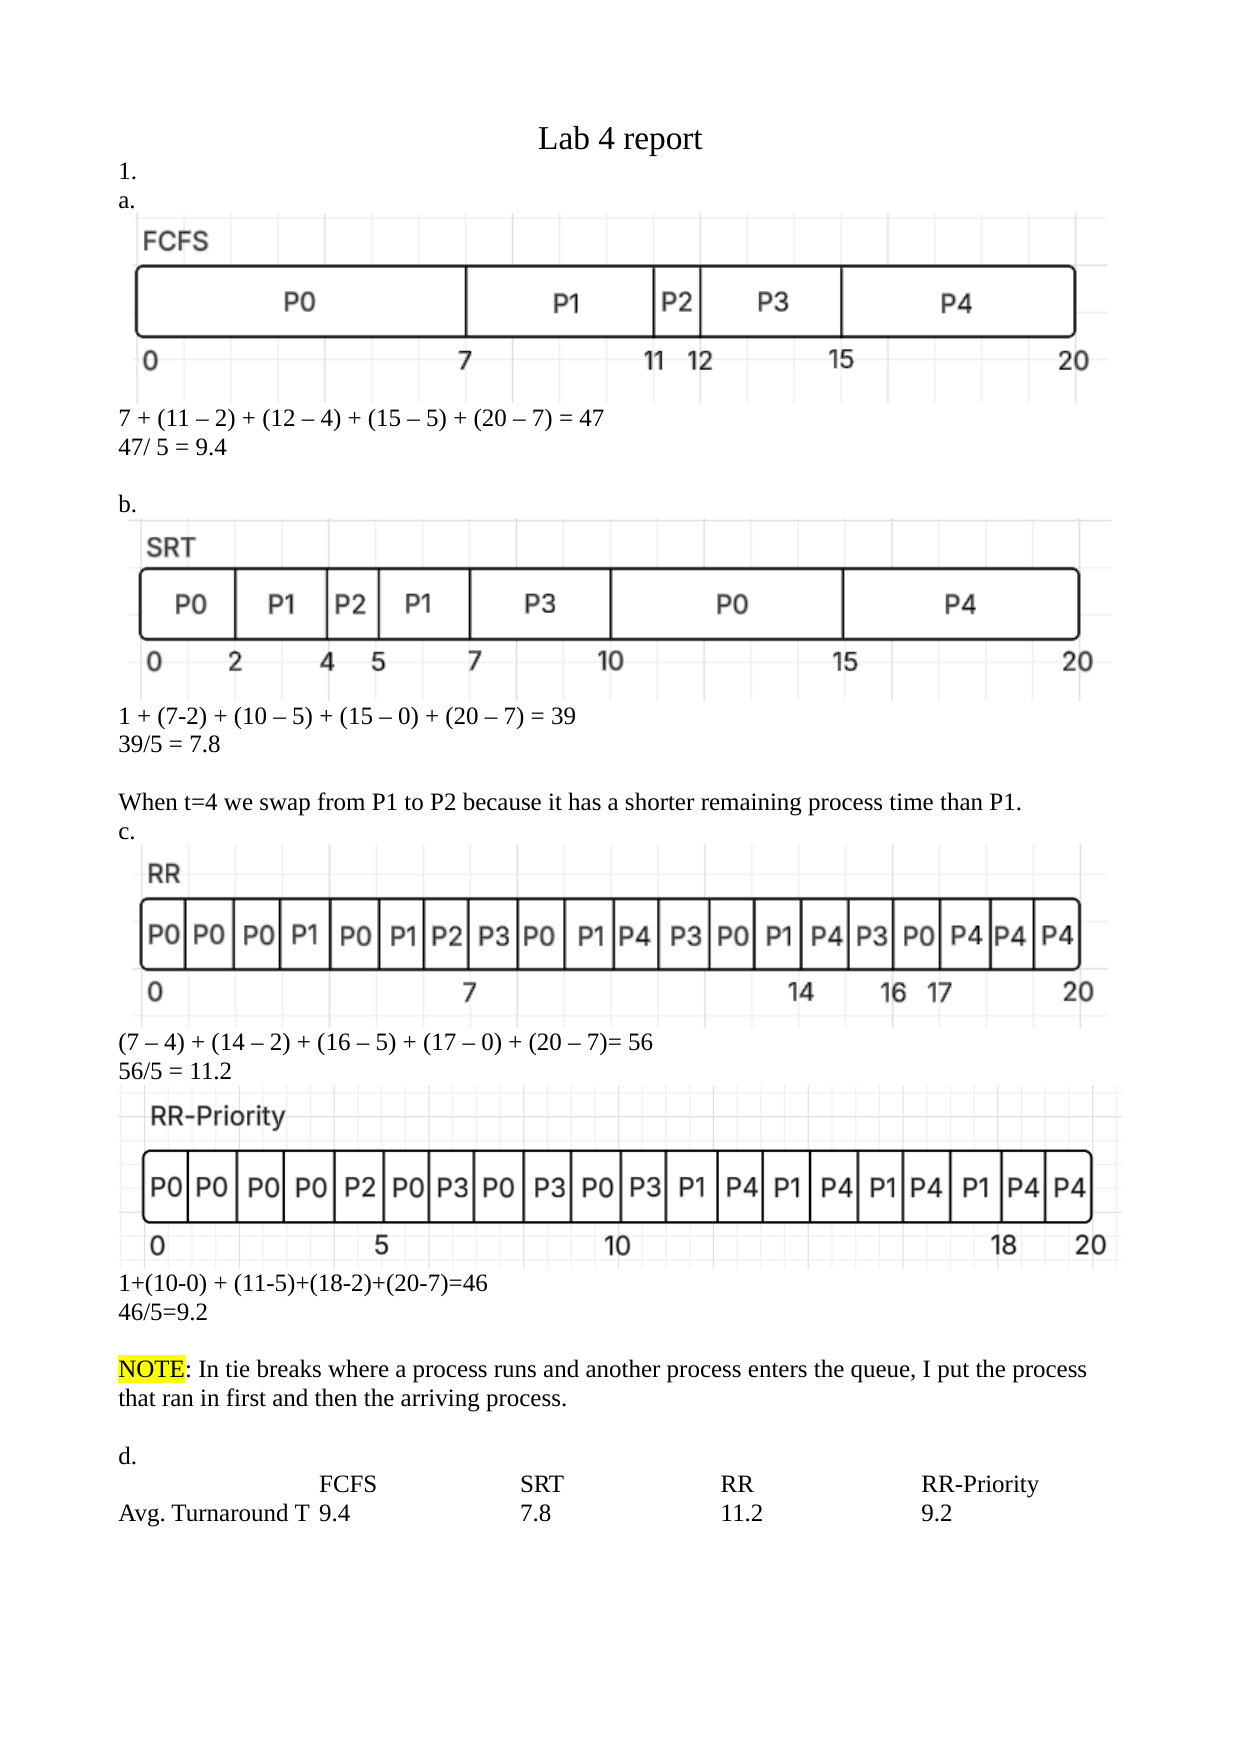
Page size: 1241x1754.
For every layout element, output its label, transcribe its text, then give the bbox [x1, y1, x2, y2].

text 7 + (11 – 2) + (12 – 4) + (15 – 5) + (20 – 7) = 47 [118, 214, 1122, 432]
text c. [118, 816, 1122, 844]
table_cell 9.4 [319, 1498, 520, 1527]
text NOTE: In tie breaks where a process runs and another process enters the queue, I put the process that ran in first and then the arriving process. [118, 1354, 1122, 1412]
table_cell Avg. Turnaround T [118, 1498, 319, 1527]
table_header SRT [520, 1470, 720, 1498]
table_header RR [720, 1470, 921, 1498]
text Lab 4 report [118, 118, 1122, 156]
text b. [118, 489, 1122, 518]
table_cell 7.8 [520, 1498, 720, 1527]
text (7 – 4) + (14 – 2) + (16 – 5) + (17 – 0) + (20 – 7)= 56 [118, 844, 1122, 1056]
table_cell 11.2 [720, 1498, 921, 1527]
table_header FCFS [319, 1470, 520, 1498]
picture [128, 518, 1112, 701]
table_header [118, 1470, 319, 1498]
table_cell 9.2 [921, 1498, 1122, 1527]
picture [132, 844, 1108, 1028]
text 1. [118, 156, 1122, 185]
table_header RR-Priority [921, 1470, 1122, 1498]
picture [132, 213, 1108, 403]
text 56/5 = 11.2 [118, 1056, 1122, 1085]
text 1 + (7-2) + (10 – 5) + (15 – 0) + (20 – 7) = 39 [118, 518, 1122, 729]
text d. [118, 1441, 1122, 1469]
text When t=4 we swap from P1 to P2 because it has a shorter remaining process time than P1. [118, 787, 1122, 816]
picture [118, 1085, 1123, 1269]
text 1+(10-0) + (11-5)+(18-2)+(20-7)=46 [118, 1269, 1122, 1297]
text 47/ 5 = 9.4 [118, 432, 1122, 461]
text 39/5 = 7.8 [118, 729, 1122, 758]
text 46/5=9.2 [118, 1297, 1122, 1326]
text a. [118, 185, 1122, 214]
